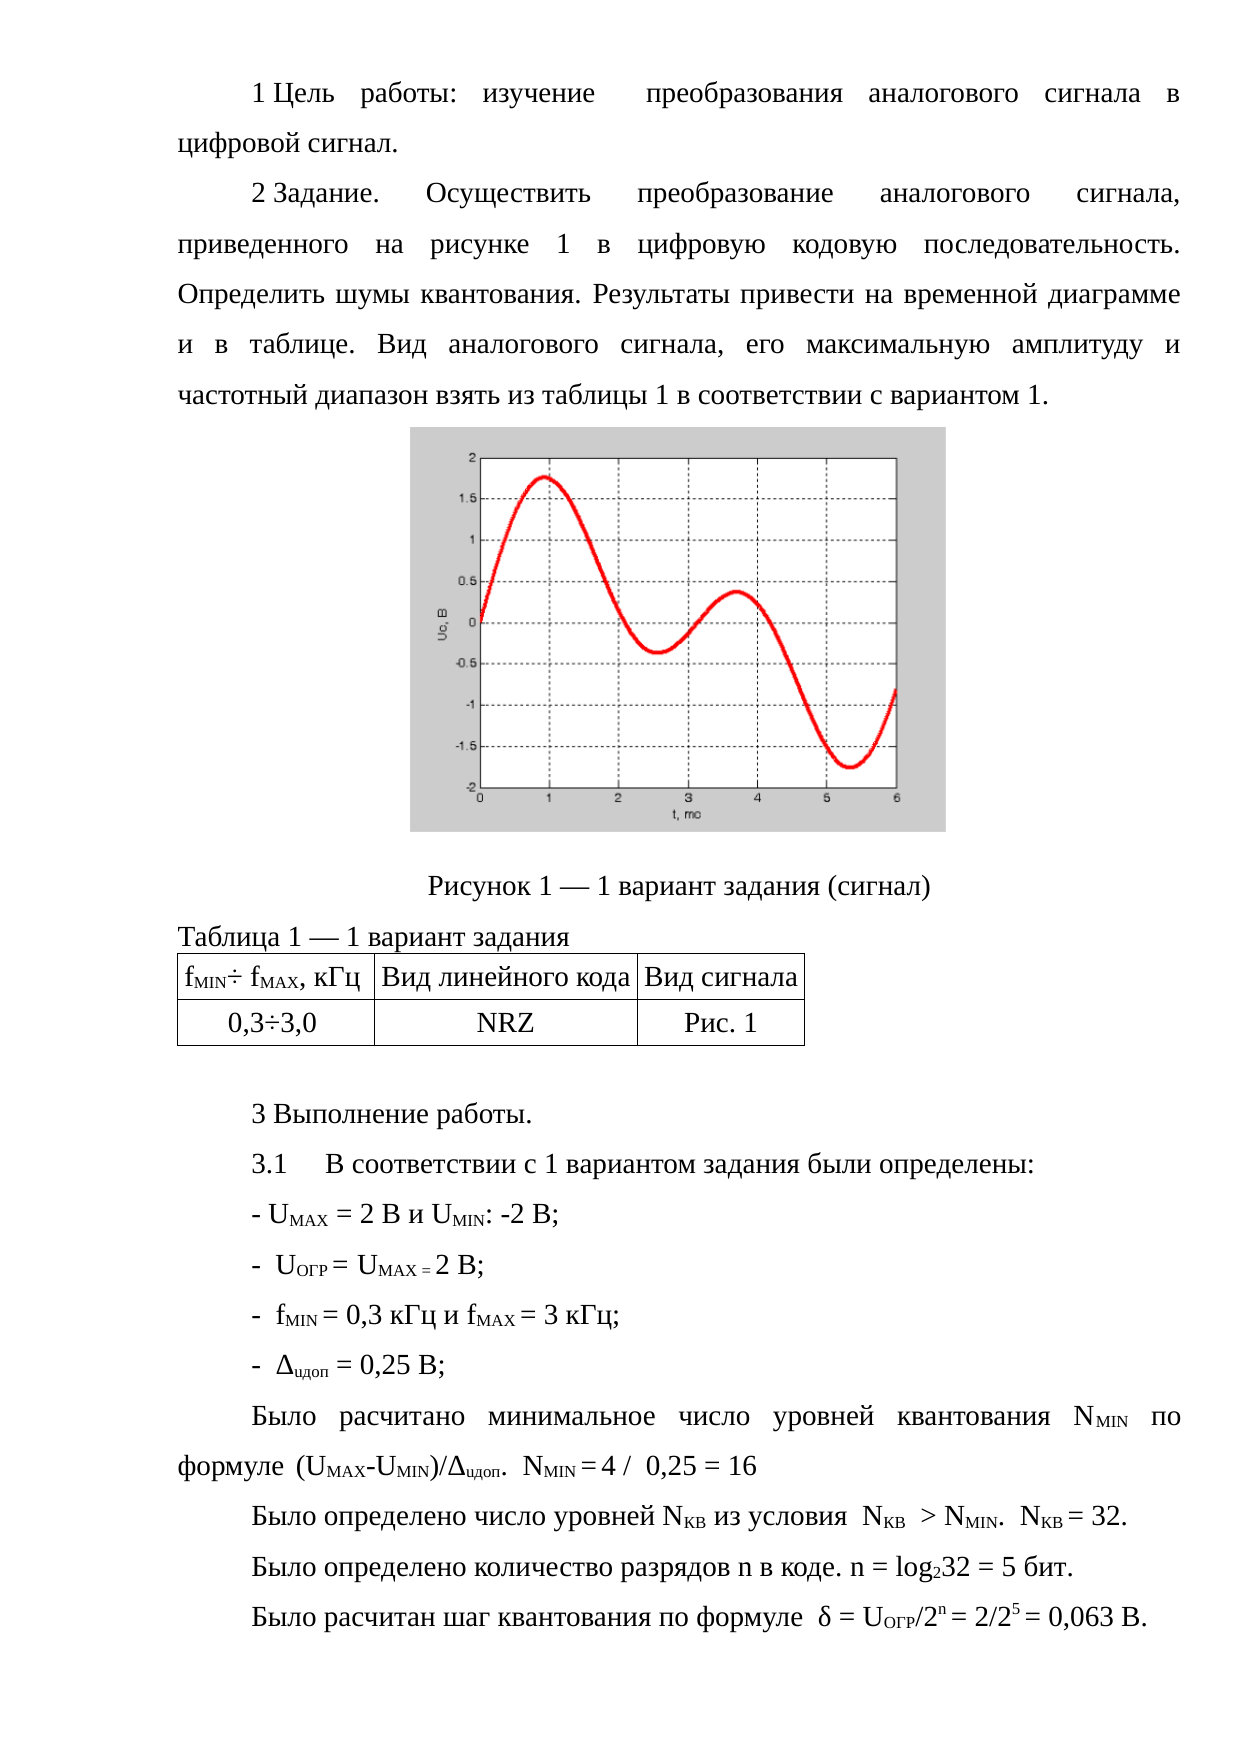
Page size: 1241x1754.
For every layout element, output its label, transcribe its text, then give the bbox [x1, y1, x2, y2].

list Цель работы: изучение преобразования аналогового сигнала в цифровой сигнал. [177, 75, 1181, 159]
text - Δuдоп = 0,25 В; [177, 1347, 1181, 1381]
text Рисунок 1 — 1 вариант задания (сигнал) [177, 427, 1181, 902]
table_cell NRZ [375, 1000, 637, 1044]
list Выполнение работы. [177, 1096, 1181, 1129]
table_header Вид линейного кода [375, 954, 637, 998]
table_cell 0,3÷3,0 [178, 1000, 374, 1044]
picture [407, 427, 952, 835]
text Было определено количество разрядов n в коде. n = log232 = 5 бит. [177, 1549, 1181, 1582]
list Задание. Осуществить преобразование аналогового сигнала, приведенного на рисунке 1 в цифровую кодовую последовательность. Определить шумы квантования. Результаты привести на временной диаграмме и в таблице. Вид аналогового сигнала, его максимальную амплитуду и частотный диапазон взять из таблицы 1 в соответствии с вариантом 1. [177, 176, 1181, 410]
text - UMAX = 2 В и UМIN: -2 В; [177, 1196, 1181, 1230]
text Было расчитан шаг квантования по формуле δ = UОГР/2n = 2/25 = 0,063 В. [177, 1599, 1181, 1632]
list В соответствии с 1 вариантом задания были определены: [177, 1146, 1181, 1180]
table_cell Рис. 1 [638, 1000, 804, 1044]
table_header Вид сигнала [638, 954, 804, 998]
text Было расчитано минимальное число уровней квантования NМIN по формуле (UМАХ-UМIN)/Δuдоп. NМIN = 4 / 0,25 = 16 [177, 1398, 1181, 1482]
table_header fMIN÷ fМАХ, кГц [178, 954, 374, 998]
text - fMIN = 0,3 кГц и fMAX = 3 кГц; [177, 1297, 1181, 1331]
text - UОГР = UMAX = 2 В; [177, 1247, 1181, 1280]
text Было определено число уровней NКВ из условия NКВ > NМIN. NКВ = 32. [177, 1498, 1181, 1532]
text Таблица 1 — 1 вариант задания [177, 919, 1181, 952]
